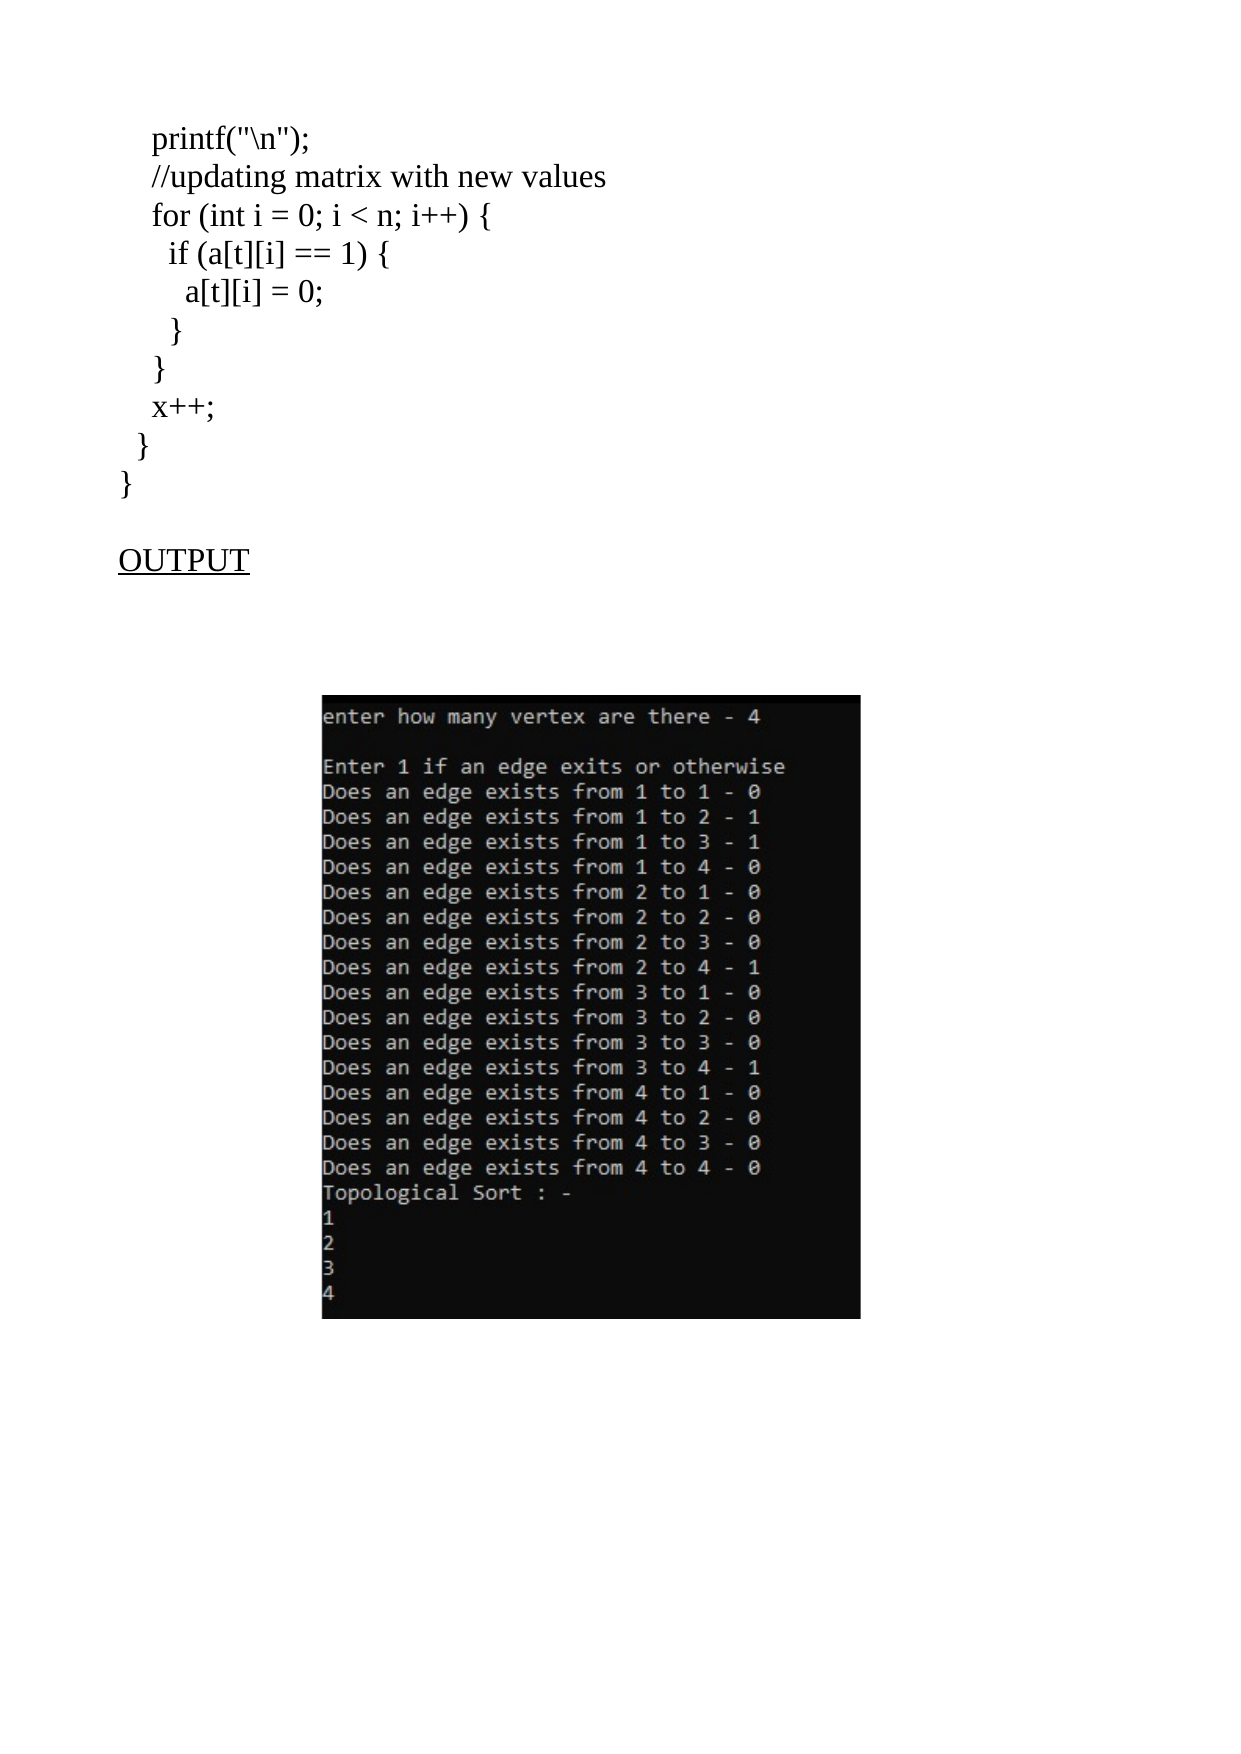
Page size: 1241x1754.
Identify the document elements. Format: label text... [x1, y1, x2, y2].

text if (a[t][i] == 1) { [118, 233, 1122, 271]
text printf("\n"); [118, 118, 1122, 156]
text } [118, 463, 1122, 501]
text x++; [118, 386, 1122, 425]
text OUTPUT [118, 540, 1122, 578]
text } [118, 425, 1122, 463]
text //updating matrix with new values [118, 156, 1122, 195]
text } [118, 348, 1122, 386]
text for (int i = 0; i < n; i++) { [118, 195, 1122, 233]
picture [321, 695, 861, 1319]
text a[t][i] = 0; [118, 271, 1122, 310]
text } [118, 310, 1122, 348]
